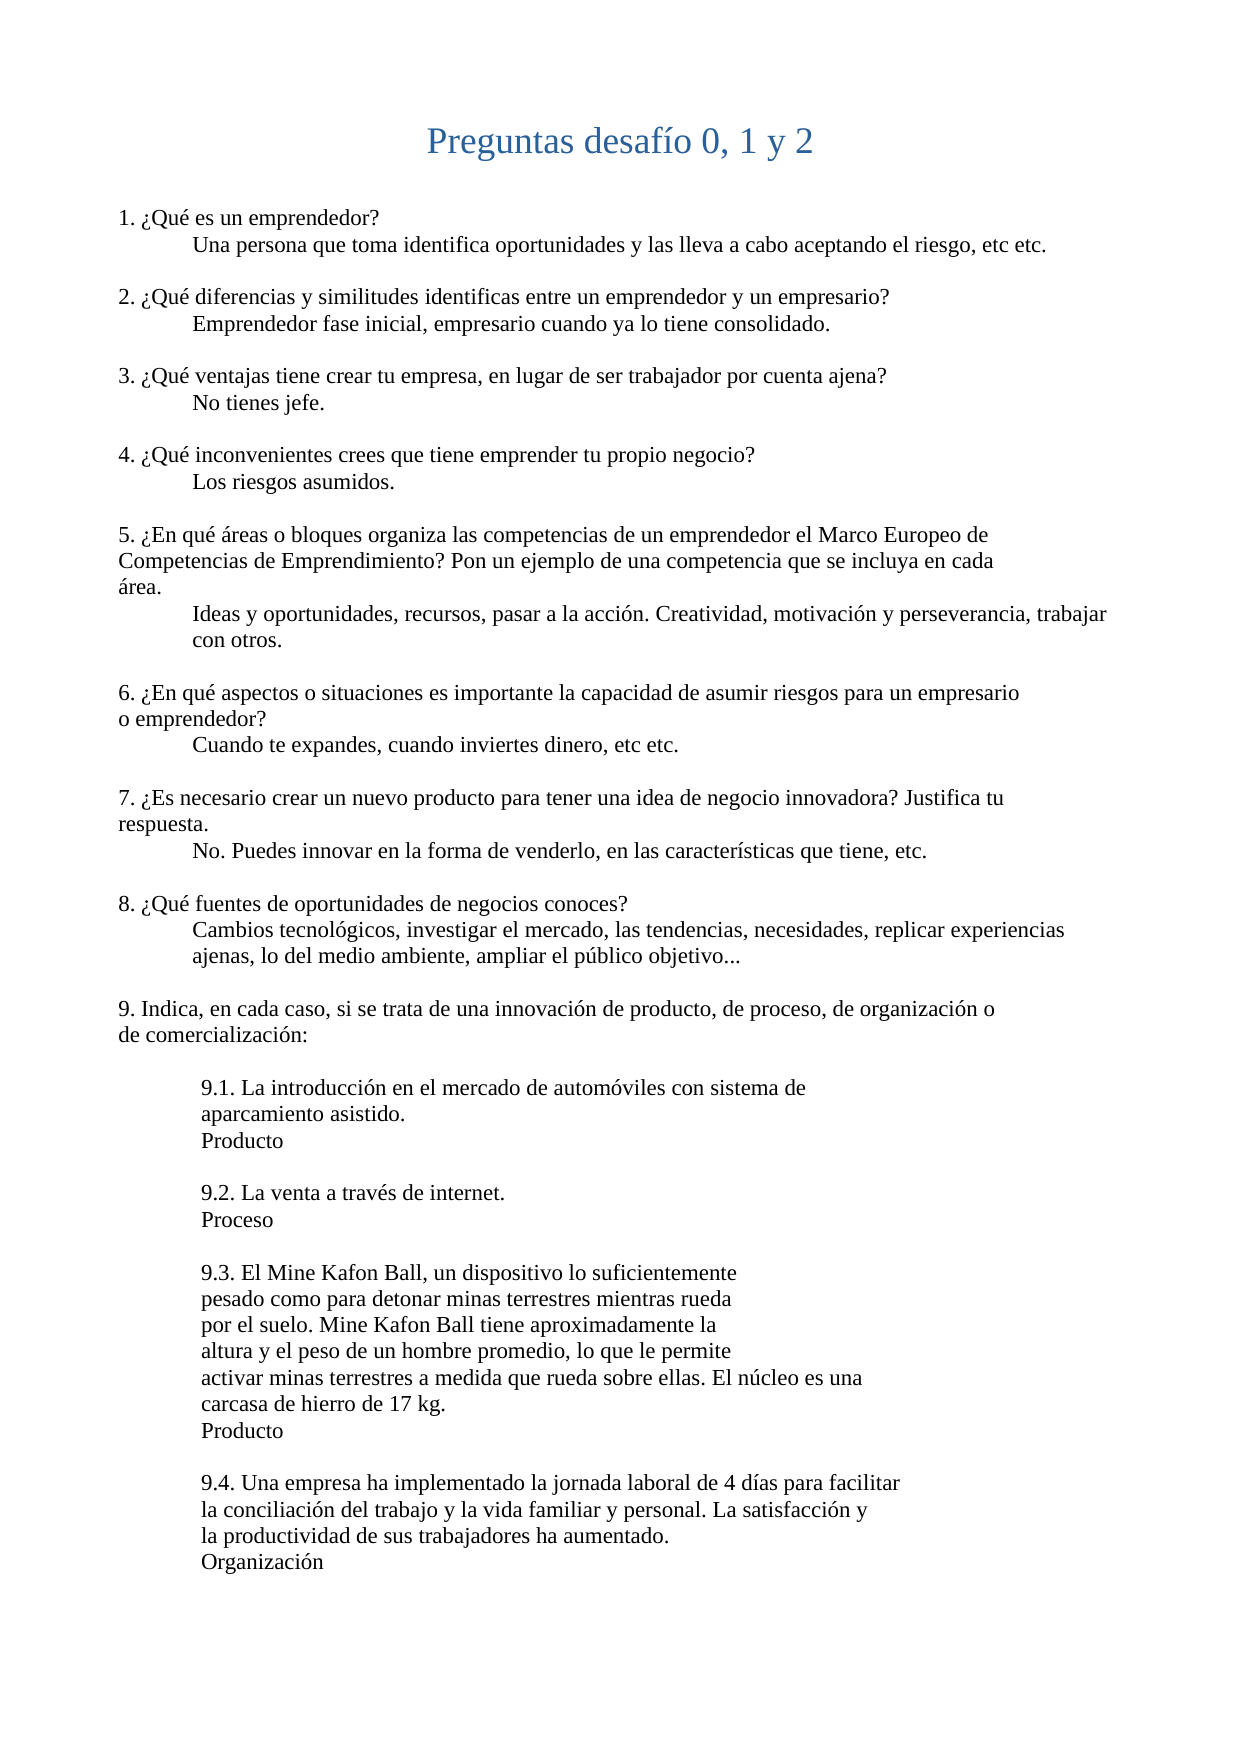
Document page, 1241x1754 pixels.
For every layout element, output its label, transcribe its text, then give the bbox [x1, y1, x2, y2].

text respuesta. [118, 811, 1122, 837]
text Emprendedor fase inicial, empresario cuando ya lo tiene consolidado. [118, 310, 1122, 336]
text la conciliación del trabajo y la vida familiar y personal. La satisfacción y [118, 1496, 1122, 1522]
text No tienes jefe. [118, 389, 1122, 415]
text 9.1. La introducción en el mercado de automóviles con sistema de [118, 1074, 1122, 1100]
text Ideas y oportunidades, recursos, pasar a la acción. Creatividad, motivación y perseverancia, trabajar con otros. [118, 600, 1122, 652]
text carcasa de hierro de 17 kg. [118, 1390, 1122, 1417]
text 6. ¿En qué aspectos o situaciones es importante la capacidad de asumir riesgos para un empresario [118, 679, 1122, 705]
text aparcamiento asistido. [118, 1100, 1122, 1127]
text 9. Indica, en cada caso, si se trata de una innovación de producto, de proceso, de organización o [118, 995, 1122, 1021]
text activar minas terrestres a medida que rueda sobre ellas. El núcleo es una [118, 1364, 1122, 1390]
text altura y el peso de un hombre promedio, lo que le permite [118, 1338, 1122, 1364]
text 1. ¿Qué es un emprendedor? [118, 204, 1122, 231]
text No. Puedes innovar en la forma de venderlo, en las características que tiene, etc. [118, 837, 1122, 863]
text 5. ¿En qué áreas o bloques organiza las competencias de un emprendedor el Marco Europeo de [118, 521, 1122, 547]
text Producto [118, 1417, 1122, 1443]
text Producto [118, 1127, 1122, 1153]
text 3. ¿Qué ventajas tiene crear tu empresa, en lugar de ser trabajador por cuenta ajena? [118, 362, 1122, 389]
text 9.3. El Mine Kafon Ball, un dispositivo lo suficientemente [118, 1258, 1122, 1285]
text 8. ¿Qué fuentes de oportunidades de negocios conoces? [118, 889, 1122, 916]
text Cambios tecnológicos, investigar el mercado, las tendencias, necesidades, replicar experiencias ajenas, lo del medio ambiente, ampliar el público objetivo... [118, 916, 1122, 969]
text Los riesgos asumidos. [118, 468, 1122, 494]
text área. [118, 573, 1122, 600]
text Proceso [118, 1206, 1122, 1232]
text 7. ¿Es necesario crear un nuevo producto para tener una idea de negocio innovadora? Justifica tu [118, 784, 1122, 811]
text Competencias de Emprendimiento? Pon un ejemplo de una competencia que se incluya en cada [118, 547, 1122, 573]
text Organización [118, 1548, 1122, 1575]
text o emprendedor? [118, 705, 1122, 731]
text 9.4. Una empresa ha implementado la jornada laboral de 4 días para facilitar [118, 1469, 1122, 1496]
text 4. ¿Qué inconvenientes crees que tiene emprender tu propio negocio? [118, 442, 1122, 468]
text de comercialización: [118, 1021, 1122, 1048]
text 9.2. La venta a través de internet. [118, 1179, 1122, 1206]
text Una persona que toma identifica oportunidades y las lleva a cabo aceptando el riesgo, etc etc. [118, 231, 1122, 257]
text por el suelo. Mine Kafon Ball tiene aproximadamente la [118, 1311, 1122, 1338]
text pesado como para detonar minas terrestres mientras rueda [118, 1285, 1122, 1311]
text la productividad de sus trabajadores ha aumentado. [118, 1522, 1122, 1548]
text Preguntas desafío 0, 1 y 2 [118, 118, 1122, 161]
text 2. ¿Qué diferencias y similitudes identificas entre un emprendedor y un empresario? [118, 283, 1122, 310]
text Cuando te expandes, cuando inviertes dinero, etc etc. [118, 731, 1122, 758]
